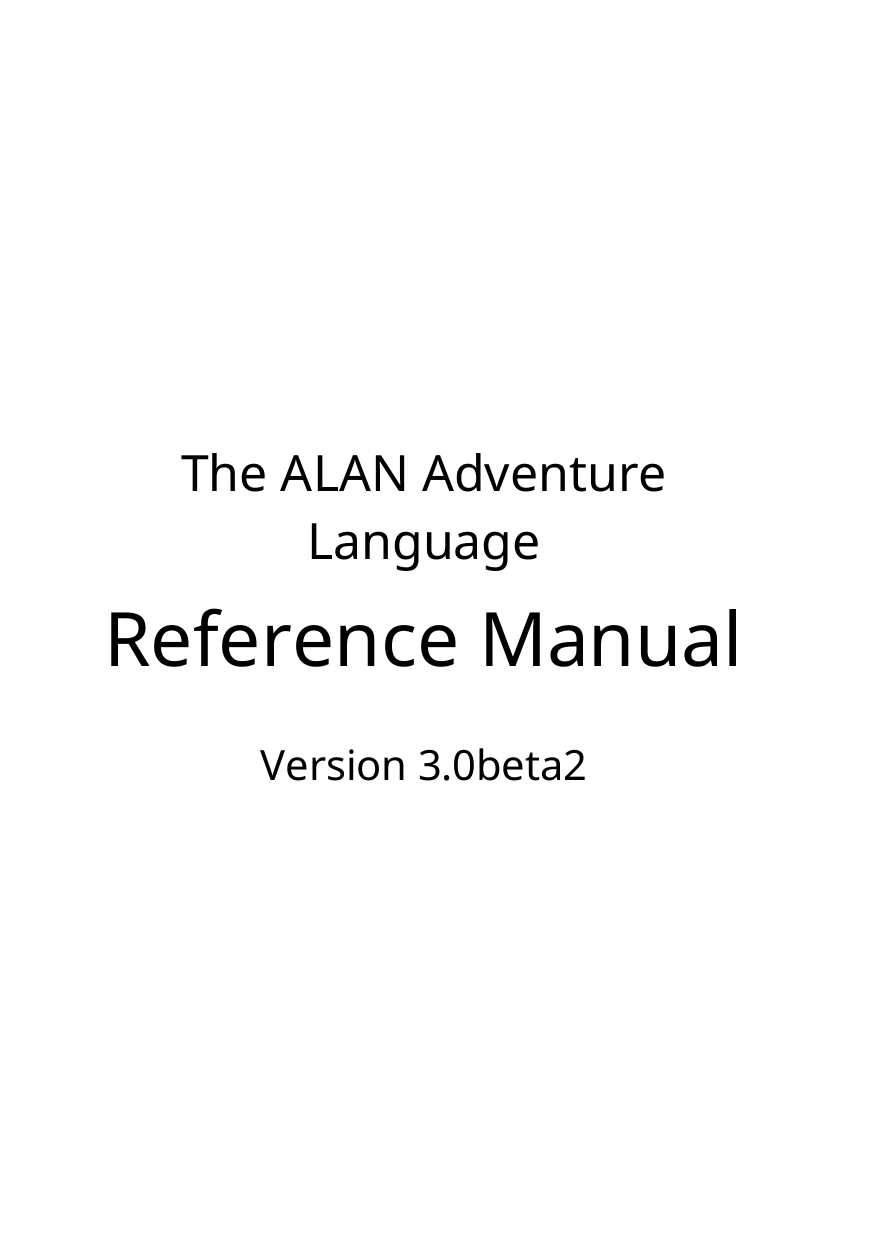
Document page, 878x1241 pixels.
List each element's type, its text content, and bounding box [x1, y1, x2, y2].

text The ALAN Adventure Language [89, 438, 759, 574]
text Version 3.0beta2 [89, 702, 759, 792]
text Reference Manual [89, 587, 759, 689]
